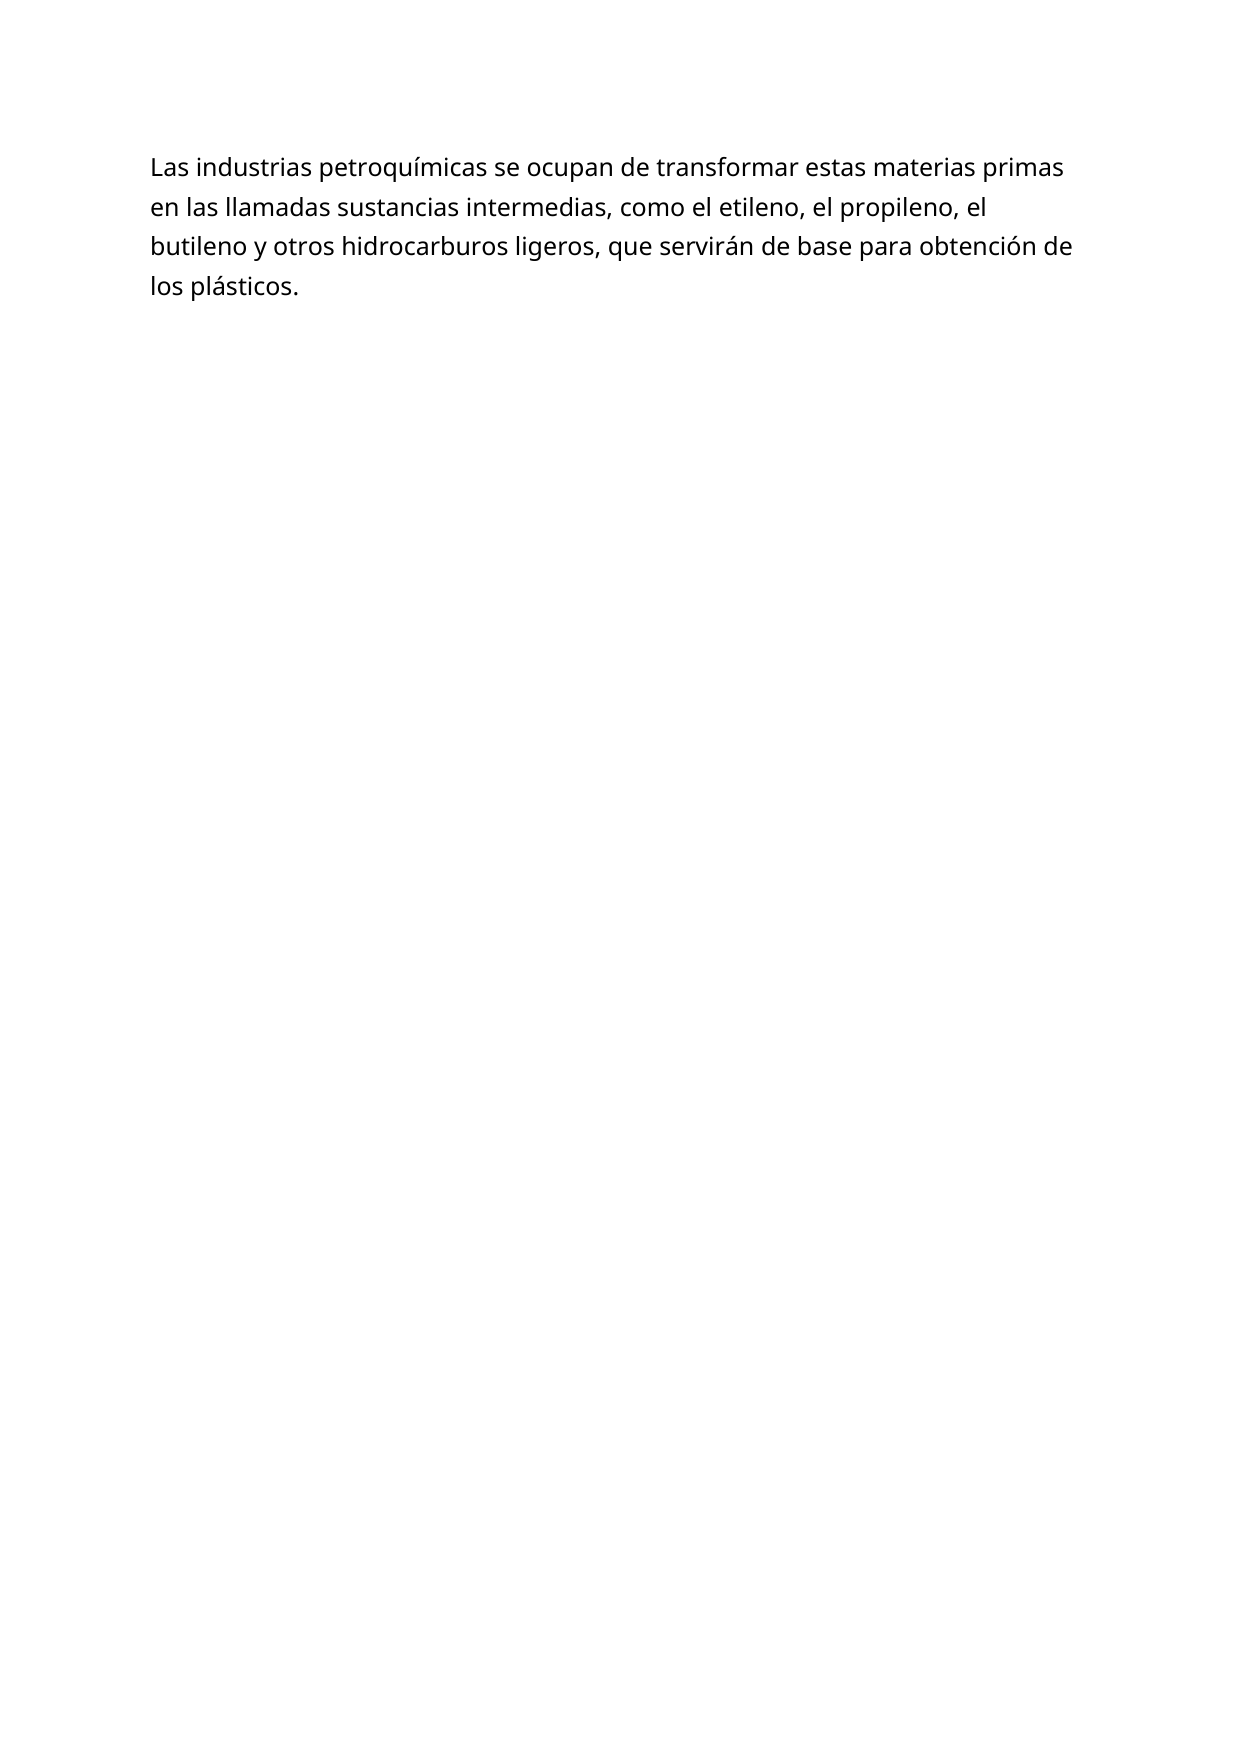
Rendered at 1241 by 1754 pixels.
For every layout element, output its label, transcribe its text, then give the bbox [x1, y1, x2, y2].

text Las industrias petroquímicas se ocupan de transformar estas materias primas en las llamadas sustancias intermedias, como el etileno, el propileno, el butileno y otros hidrocarburos ligeros, que servirán de base para obtención de los plásticos. [150, 150, 1090, 302]
